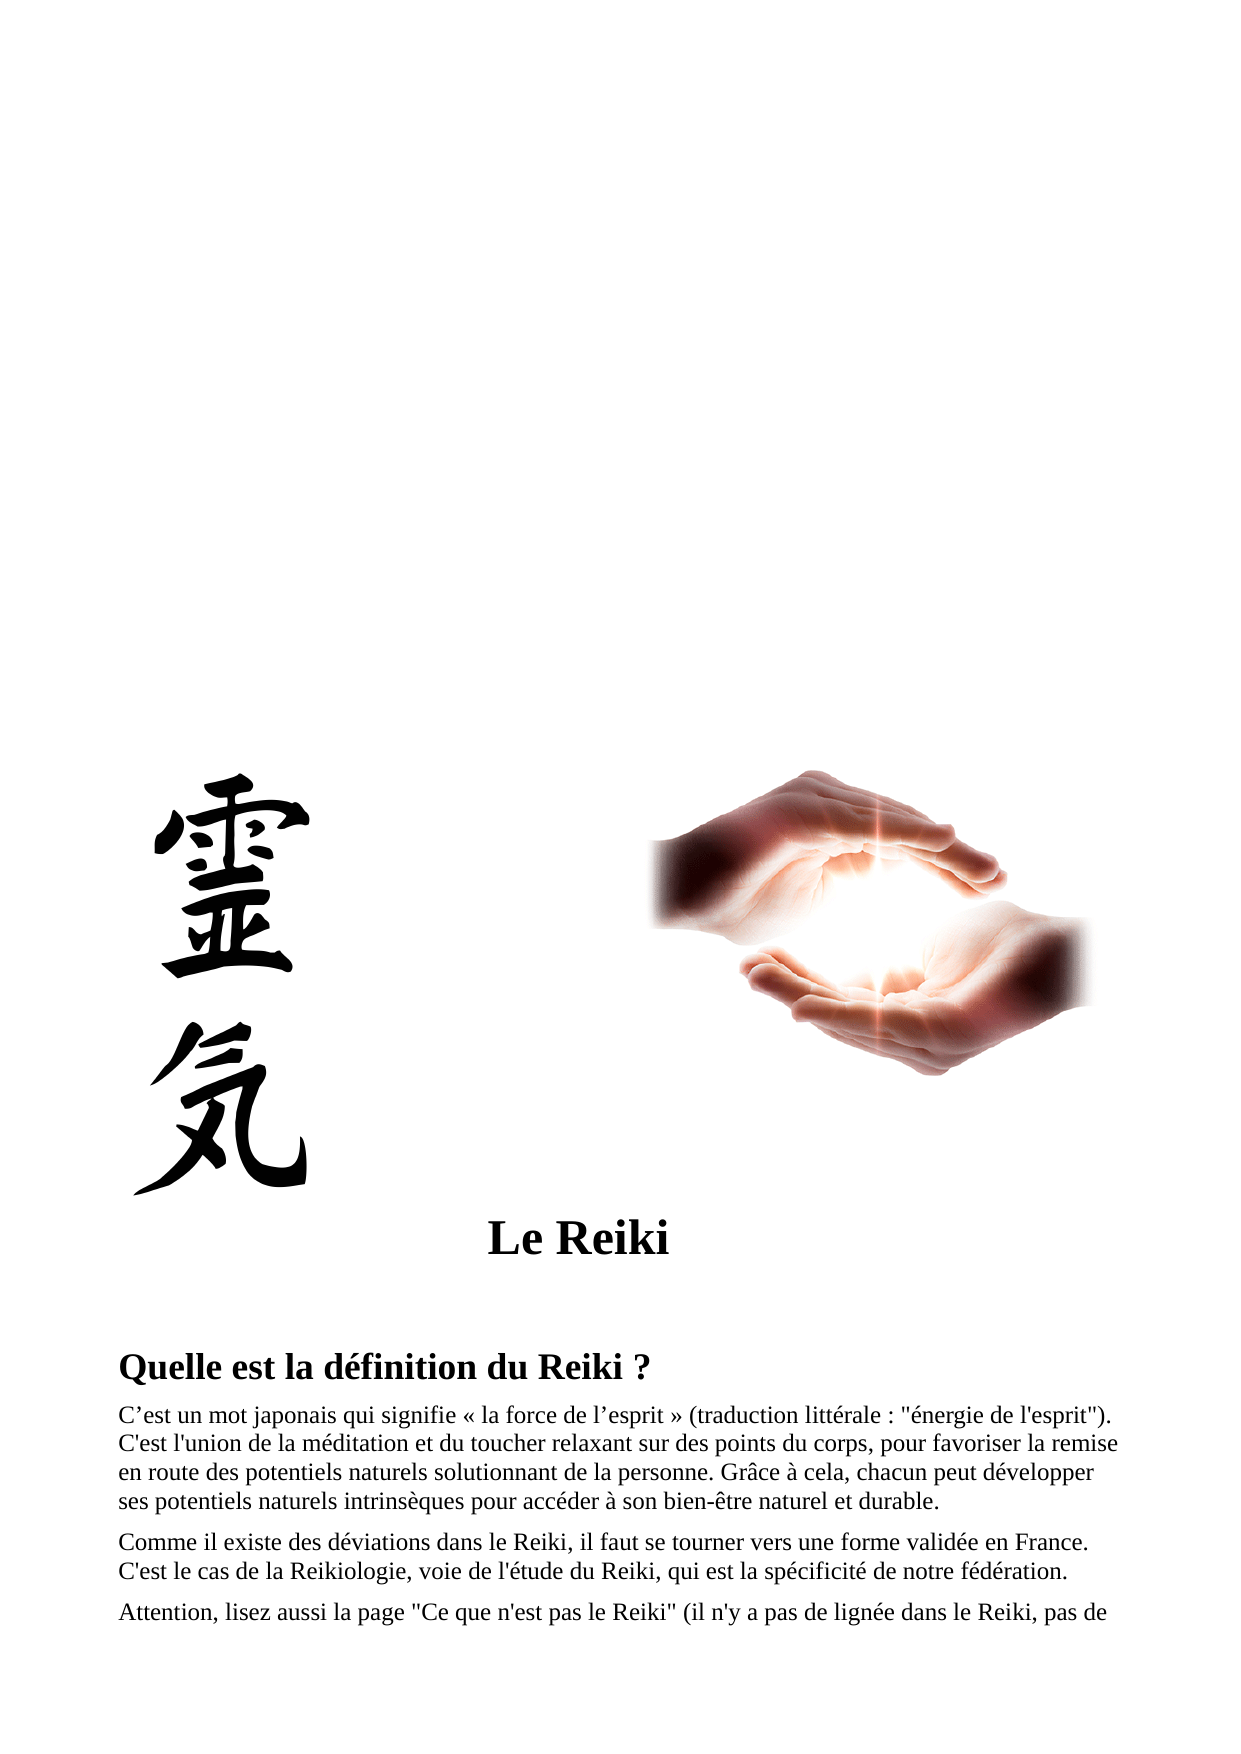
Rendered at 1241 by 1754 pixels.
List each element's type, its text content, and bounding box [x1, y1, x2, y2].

picture [634, 760, 1112, 1085]
picture [121, 762, 322, 1208]
text Comme il existe des déviations dans le Reiki, il faut se tourner vers une forme validée en France. C'est le cas de la Reikiologie, voie de l'étude du Reiki, qui est la spécificité de notre fédération. [118, 1527, 1122, 1585]
text Attention, lisez aussi la page "Ce que n'est pas le Reiki" (il n'y a pas de lignée dans le Reiki, pas de [118, 1597, 1122, 1626]
text C’est un mot japonais qui signifie « la force de l’esprit » (traduction littérale : "énergie de l'esprit"). C'est l'union de la méditation et du toucher relaxant sur des points du corps, pour favoriser la remise en route des potentiels naturels solutionnant de la personne. Grâce à cela, chacun peut développer ses potentiels naturels intrinsèques pour accéder à son bien-être naturel et durable. [118, 1400, 1122, 1515]
subtitle Le Reiki [118, 776, 1122, 1265]
subtitle Quelle est la définition du Reiki ? [118, 1344, 1122, 1387]
